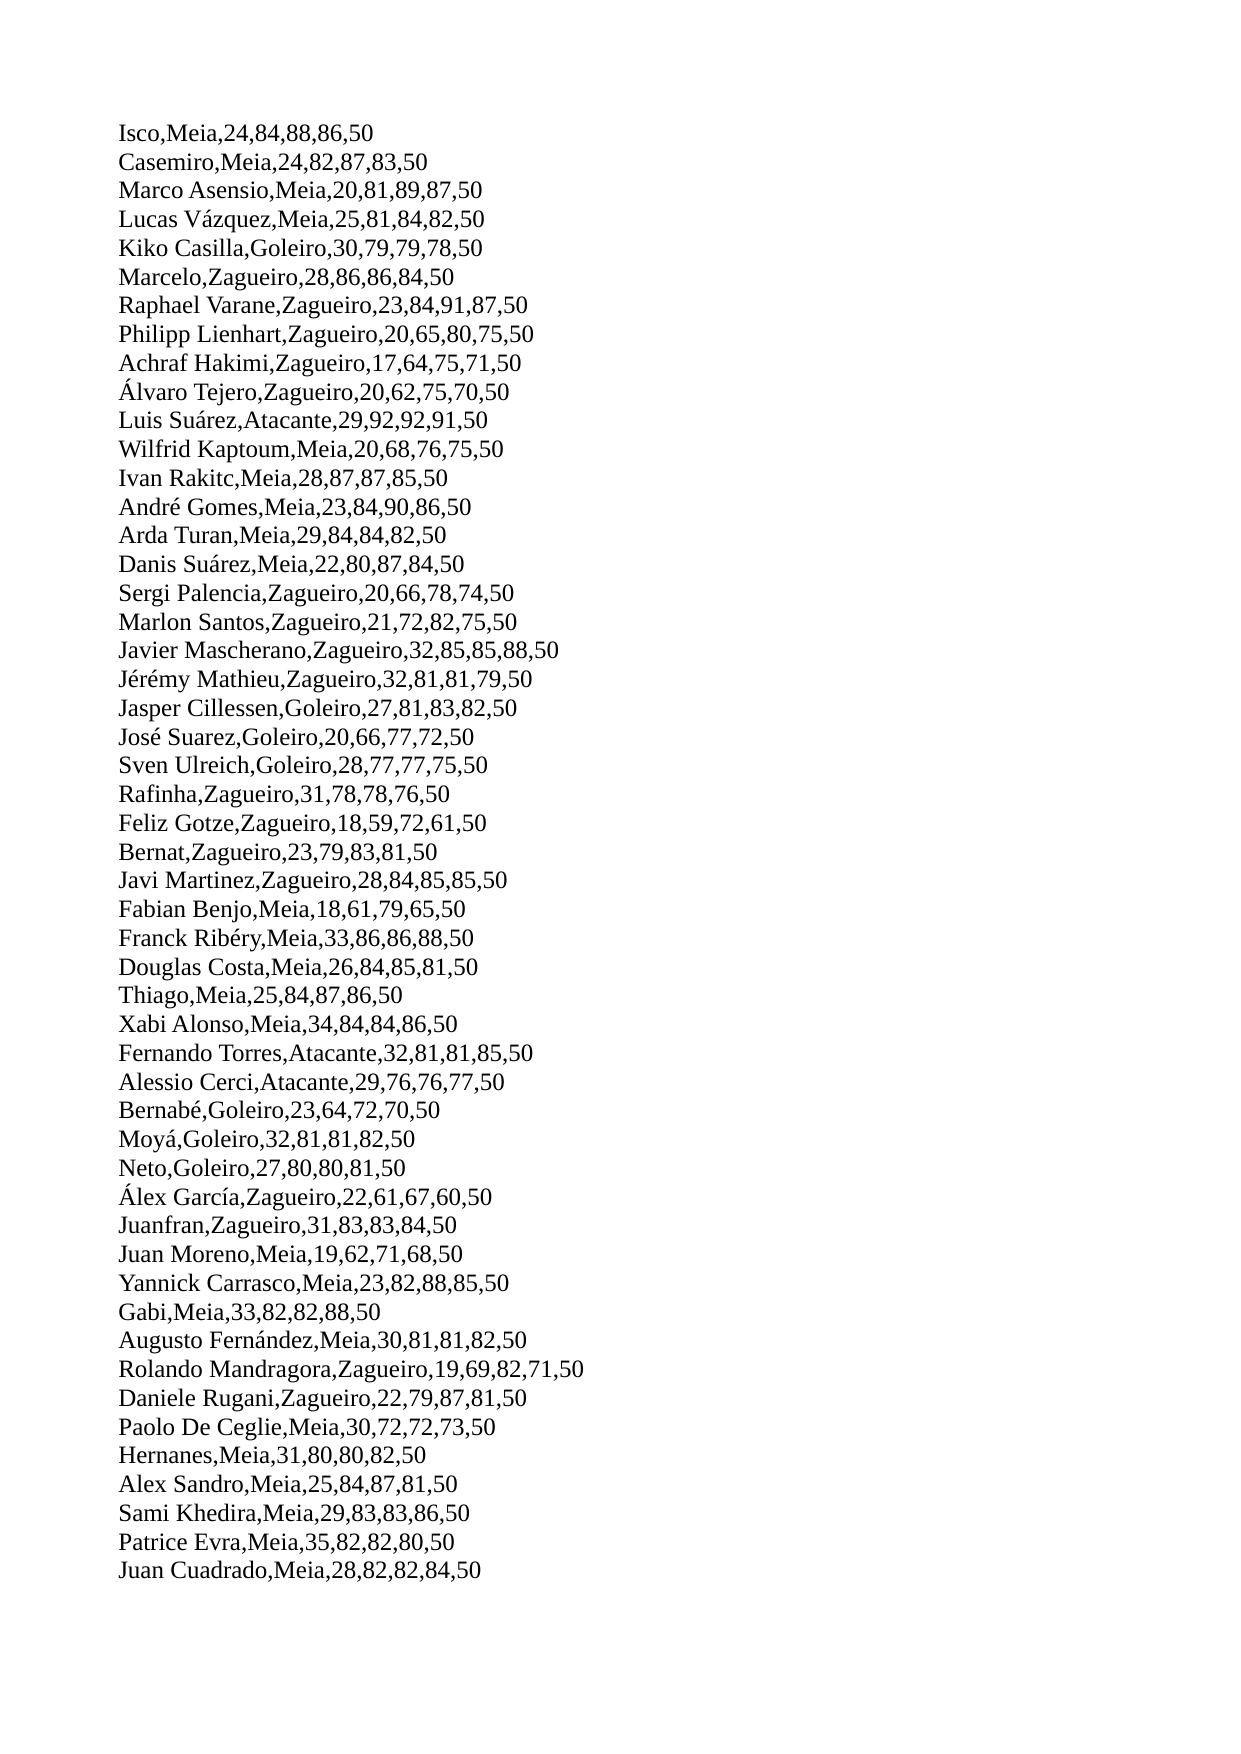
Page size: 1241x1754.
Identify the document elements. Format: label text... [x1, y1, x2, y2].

text Alessio Cerci,Atacante,29,76,76,77,50 [118, 1067, 1122, 1096]
text Bernabé,Goleiro,23,64,72,70,50 [118, 1096, 1122, 1124]
text Paolo De Ceglie,Meia,30,72,72,73,50 [118, 1412, 1122, 1441]
text Marcelo,Zagueiro,28,86,86,84,50 [118, 262, 1122, 291]
text Wilfrid Kaptoum,Meia,20,68,76,75,50 [118, 434, 1122, 463]
text Moyá,Goleiro,32,81,81,82,50 [118, 1124, 1122, 1153]
text Rolando Mandragora,Zagueiro,19,69,82,71,50 [118, 1354, 1122, 1383]
text Javi Martinez,Zagueiro,28,84,85,85,50 [118, 866, 1122, 894]
text Franck Ribéry,Meia,33,86,86,88,50 [118, 923, 1122, 952]
text Feliz Gotze,Zagueiro,18,59,72,61,50 [118, 808, 1122, 837]
text Achraf Hakimi,Zagueiro,17,64,75,71,50 [118, 348, 1122, 377]
text Ivan Rakitc,Meia,28,87,87,85,50 [118, 463, 1122, 492]
text Raphael Varane,Zagueiro,23,84,91,87,50 [118, 291, 1122, 319]
text Bernat,Zagueiro,23,79,83,81,50 [118, 837, 1122, 866]
text Isco,Meia,24,84,88,86,50 [118, 118, 1122, 147]
text Rafinha,Zagueiro,31,78,78,76,50 [118, 779, 1122, 808]
text Neto,Goleiro,27,80,80,81,50 [118, 1153, 1122, 1182]
text Jasper Cillessen,Goleiro,27,81,83,82,50 [118, 693, 1122, 722]
text Philipp Lienhart,Zagueiro,20,65,80,75,50 [118, 319, 1122, 348]
text Jérémy Mathieu,Zagueiro,32,81,81,79,50 [118, 664, 1122, 693]
text Javier Mascherano,Zagueiro,32,85,85,88,50 [118, 636, 1122, 664]
text Fabian Benjo,Meia,18,61,79,65,50 [118, 894, 1122, 923]
text Lucas Vázquez,Meia,25,81,84,82,50 [118, 204, 1122, 233]
text Thiago,Meia,25,84,87,86,50 [118, 981, 1122, 1009]
text Alex Sandro,Meia,25,84,87,81,50 [118, 1469, 1122, 1498]
text José Suarez,Goleiro,20,66,77,72,50 [118, 722, 1122, 751]
text Álex García,Zagueiro,22,61,67,60,50 [118, 1182, 1122, 1211]
text Sergi Palencia,Zagueiro,20,66,78,74,50 [118, 578, 1122, 607]
text Luis Suárez,Atacante,29,92,92,91,50 [118, 406, 1122, 434]
text Juanfran,Zagueiro,31,83,83,84,50 [118, 1211, 1122, 1239]
text Kiko Casilla,Goleiro,30,79,79,78,50 [118, 233, 1122, 262]
text Xabi Alonso,Meia,34,84,84,86,50 [118, 1009, 1122, 1038]
text Arda Turan,Meia,29,84,84,82,50 [118, 521, 1122, 549]
text Danis Suárez,Meia,22,80,87,84,50 [118, 549, 1122, 578]
text André Gomes,Meia,23,84,90,86,50 [118, 492, 1122, 521]
text Hernanes,Meia,31,80,80,82,50 [118, 1441, 1122, 1469]
text Daniele Rugani,Zagueiro,22,79,87,81,50 [118, 1383, 1122, 1412]
text Marco Asensio,Meia,20,81,89,87,50 [118, 176, 1122, 204]
text Gabi,Meia,33,82,82,88,50 [118, 1297, 1122, 1326]
text Sami Khedira,Meia,29,83,83,86,50 [118, 1498, 1122, 1527]
text Yannick Carrasco,Meia,23,82,88,85,50 [118, 1268, 1122, 1297]
text Juan Moreno,Meia,19,62,71,68,50 [118, 1239, 1122, 1268]
text Fernando Torres,Atacante,32,81,81,85,50 [118, 1038, 1122, 1067]
text Augusto Fernández,Meia,30,81,81,82,50 [118, 1326, 1122, 1354]
text Álvaro Tejero,Zagueiro,20,62,75,70,50 [118, 377, 1122, 406]
text Patrice Evra,Meia,35,82,82,80,50 [118, 1527, 1122, 1556]
text Casemiro,Meia,24,82,87,83,50 [118, 147, 1122, 176]
text Sven Ulreich,Goleiro,28,77,77,75,50 [118, 751, 1122, 779]
text Marlon Santos,Zagueiro,21,72,82,75,50 [118, 607, 1122, 636]
text Douglas Costa,Meia,26,84,85,81,50 [118, 952, 1122, 981]
text Juan Cuadrado,Meia,28,82,82,84,50 [118, 1556, 1122, 1584]
